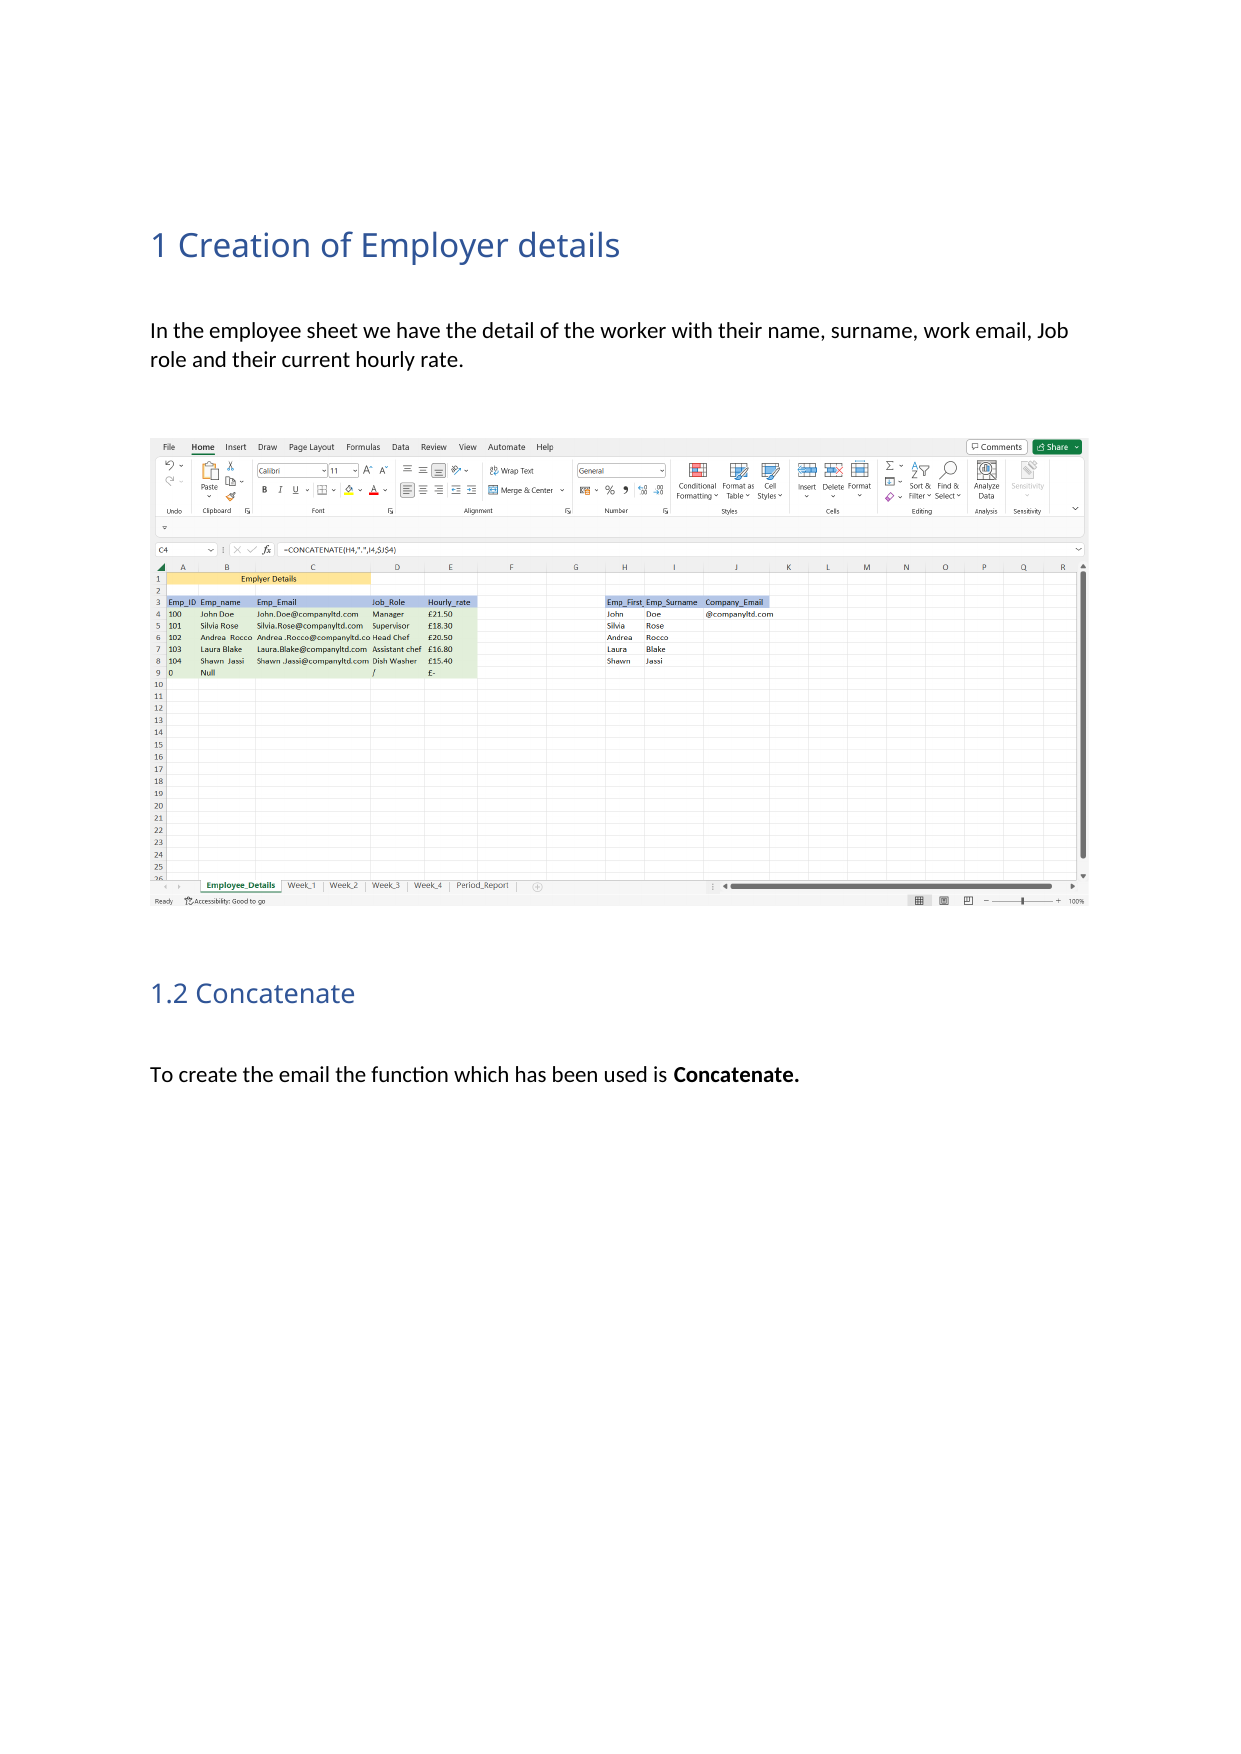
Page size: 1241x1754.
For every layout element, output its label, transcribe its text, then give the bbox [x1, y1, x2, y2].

text In the employee sheet we have the detail of the worker with their name, surname, work email, Job role and their current hourly rate. [150, 316, 1090, 373]
text To create the email the function which has been used is Concatenate. [150, 1060, 1090, 1088]
subtitle 1 Creation of Employer details [150, 221, 1090, 267]
subtitle 1.2 Concatenate [150, 975, 1090, 1012]
